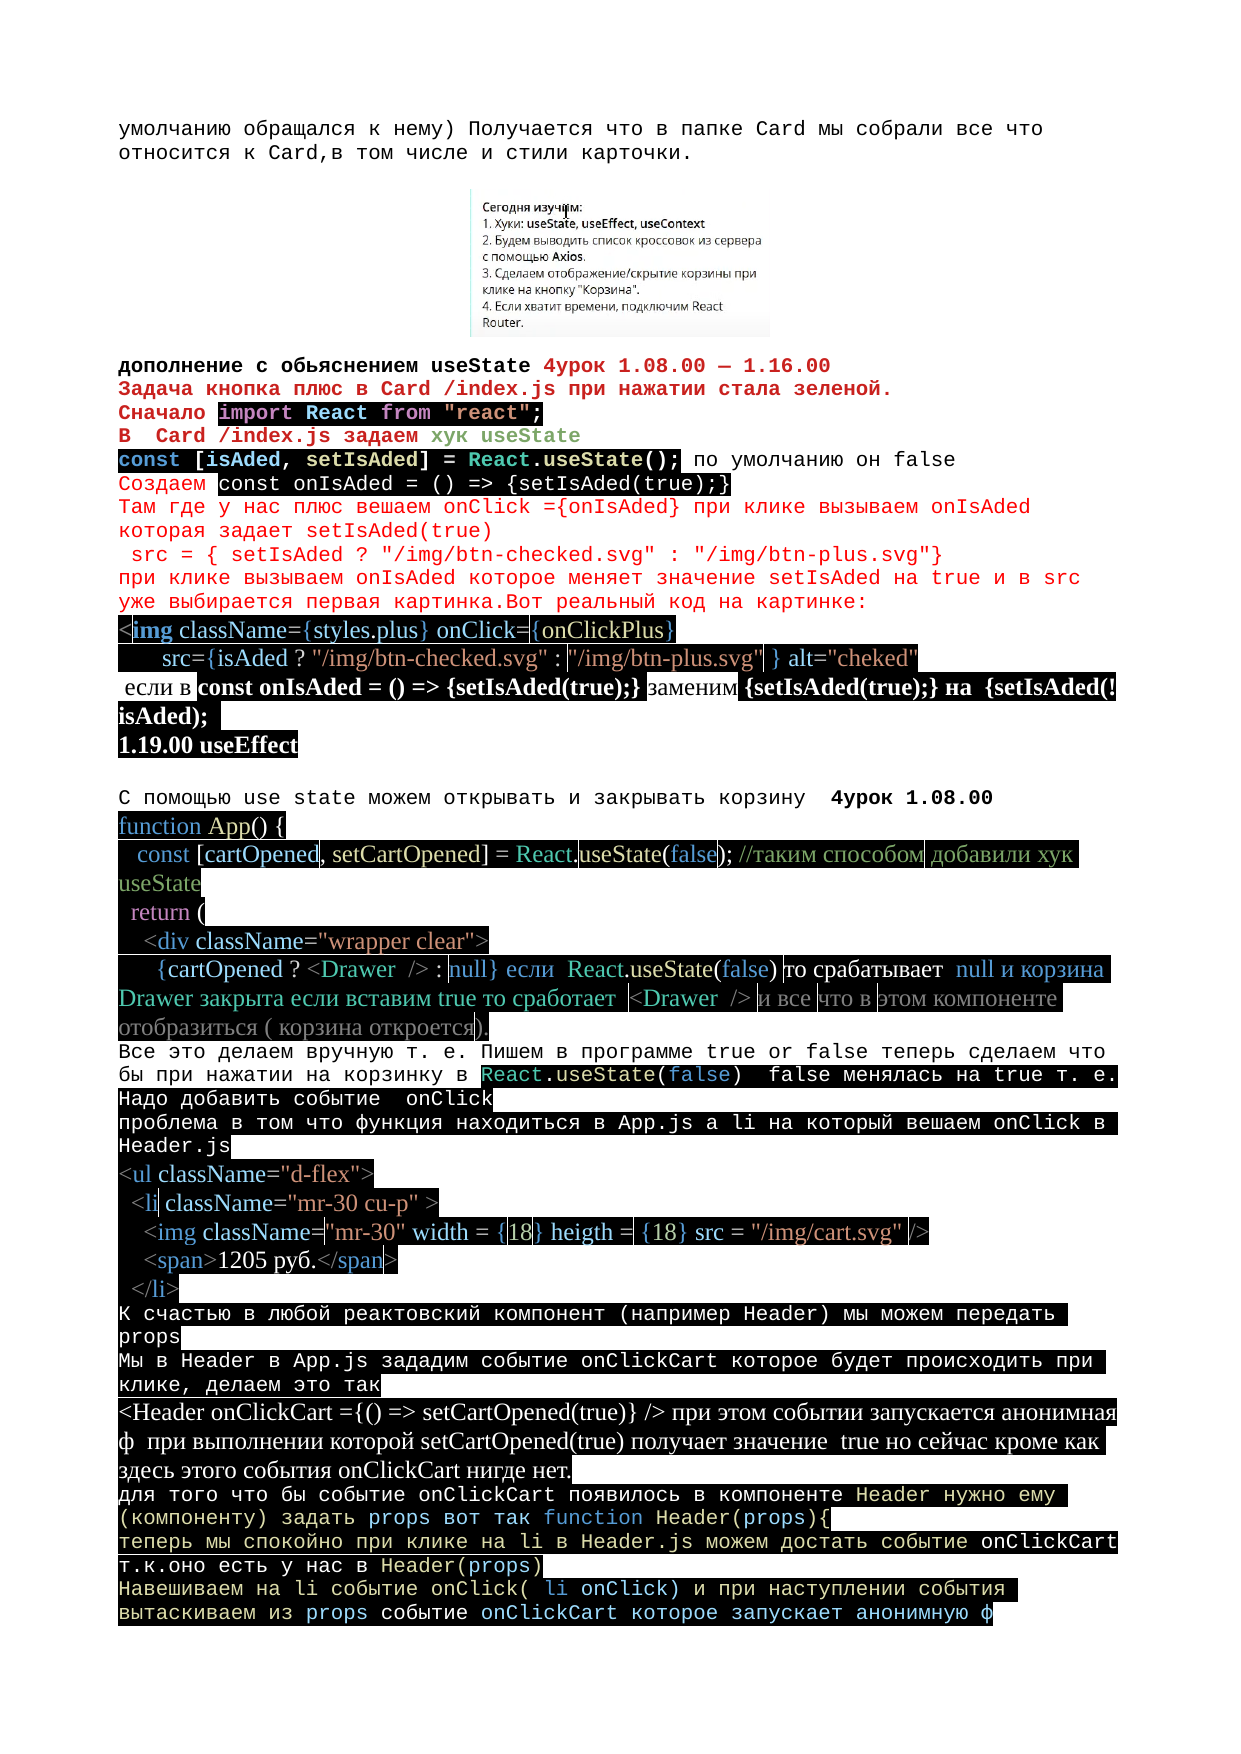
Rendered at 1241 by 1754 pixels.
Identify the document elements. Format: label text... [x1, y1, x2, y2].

text Все это делаем вручную т. е. Пишем в программе true or false теперь cделаем что бы при нажатии на корзинку в React.useState(false) false менялась на true т. е. Надо добавить событие onClick [118, 1041, 1122, 1112]
text {cartOpened ? <Drawer /> : null} если React.useState(false) то срабатывает null и корзина Drawer закрыта если вставим true то сработает <Drawer /> и все что в этом компоненте отобразиться ( корзина откроется). [118, 954, 1122, 1041]
text С помощью use state можем открывать и закрывать корзину 4урок 1.08.00 [118, 787, 1122, 811]
text Там где у нас плюс вешаем onClick ={onIsAded} при клике вызываем onIsAded которая задает setIsAded(true) [118, 496, 1122, 544]
text при клике вызываем onIsAded которое меняет значение setIsAded на true и в src уже выбирается первая картинка.Вот реальный код на картинке: [118, 567, 1122, 615]
text src={isAded ? "/img/btn-checked.svg" : "/img/btn-plus.svg" } alt="cheked" [118, 643, 1122, 672]
text для того что бы событие onClickCart появилось в компоненте Header нужно ему (компоненту) задать props вот так function Header(props){ [118, 1484, 1122, 1531]
text Создаем const onIsAded = () => {setIsAded(true);} [118, 473, 1122, 496]
text <img className={styles.plus} onClick={onClickPlus} [118, 615, 1122, 643]
text function App() { [118, 811, 1122, 839]
text К счастью в любой реактовский компонент (например Header) мы можем передать props [118, 1303, 1122, 1350]
text Сначало import React from "react"; [118, 402, 1122, 426]
text теперь мы спокойно при клике на li в Header.js можем достать событие onClickCart т.к.оно есть у нас в Header(props) [118, 1531, 1122, 1578]
text 1.19.00 useEffect [118, 730, 1122, 758]
text const [isAded, setIsAded] = React.useState(); по умолчанию он false [118, 449, 1122, 473]
text В Card /index.js задаем хук useState [118, 426, 1122, 449]
text проблема в том что функция находиться в App.js а li на который вешаем onClick в Header.js [118, 1112, 1122, 1159]
text <li className="mr-30 cu-p" > [118, 1188, 1122, 1217]
text return ( [118, 897, 1122, 926]
text </li> [118, 1274, 1122, 1303]
text <div className="wrapper clear"> [118, 926, 1122, 954]
text <ul className="d-flex"> [118, 1159, 1122, 1188]
text <span>1205 руб.</span> [118, 1245, 1122, 1274]
text Навешиваем на li событие onClick( li onClick) и при наступлении события вытаскиваем из props событие onClickCart которое запускает анонимную ф [118, 1578, 1122, 1626]
text если в const onIsAded = () => {setIsAded(true);} заменим {setIsAded(true);} на {setIsAded(!isAded); [118, 672, 1122, 730]
picture [470, 189, 770, 337]
text const [cartOpened, setCartOpened] = React.useState(false); //таким способом добавили хук useState [118, 839, 1122, 897]
text <Header onClickCart ={() => setCartOpened(true)} /> при этом событии запускается анонимная ф при выполнении которой setCartOpened(true) получает значение true но сейчас кроме как здесь этого события onClickCart нигде нет. [118, 1397, 1122, 1484]
text Мы в Headеr в App.js зададим событие onClickCart которое будет происходить при клике, делаем это так [118, 1350, 1122, 1397]
text дополнение с обьяснением useState 4урок 1.08.00 — 1.16.00 [118, 354, 1122, 378]
text <img className="mr-30" width = {18} heigth = {18} src = "/img/cart.svg" /> [118, 1217, 1122, 1245]
text Задача кнопка плюс в Card /index.js при нажатии стала зеленой. [118, 378, 1122, 402]
text умолчанию обращался к нему) Получается что в папке Card мы собрали все что относится к Card,в том числе и стили карточки. [118, 118, 1122, 165]
text src = { setIsAded ? "/img/btn-checked.svg" : "/img/btn-plus.svg"} [118, 544, 1122, 567]
